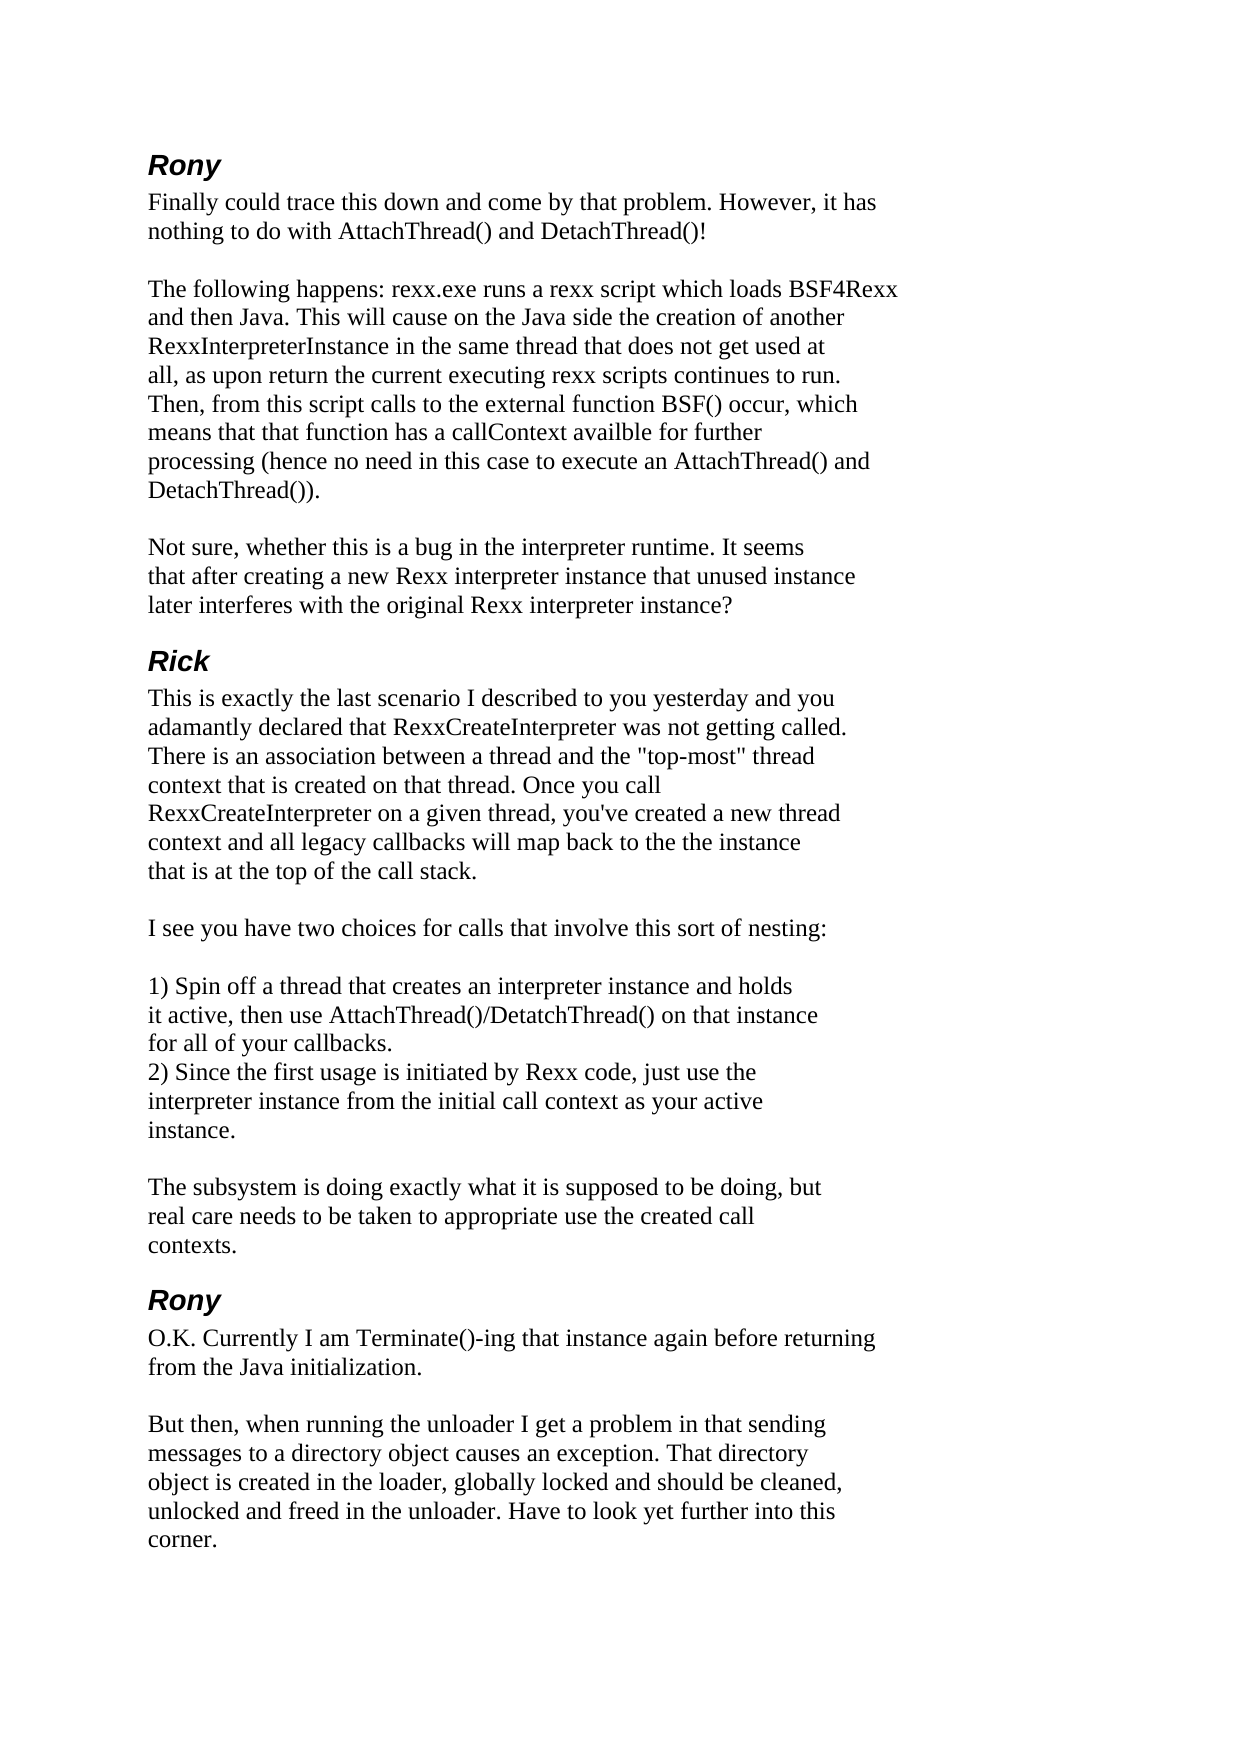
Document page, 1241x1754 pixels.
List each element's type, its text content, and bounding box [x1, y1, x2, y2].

text RexxCreateInterpreter on a given thread, you've created a new thread [148, 798, 1093, 827]
subtitle Rick [148, 644, 1093, 677]
text This is exactly the last scenario I described to you yesterday and you [148, 683, 1093, 712]
text it active, then use AttachThread()/DetatchThread() on that instance [148, 1000, 1093, 1028]
text corner. [148, 1524, 1093, 1553]
text But then, when running the unloader I get a problem in that sending [148, 1409, 1093, 1438]
text that is at the top of the call stack. [148, 856, 1093, 885]
text The subsystem is doing exactly what it is supposed to be doing, but [148, 1172, 1093, 1201]
text DetachThread()). [148, 475, 1093, 504]
text I see you have two choices for calls that involve this sort of nesting: [148, 913, 1093, 942]
text O.K. Currently I am Terminate()-ing that instance again before returning [148, 1323, 1093, 1352]
text context and all legacy callbacks will map back to the the instance [148, 827, 1093, 856]
text contexts. [148, 1230, 1093, 1258]
text that after creating a new Rexx interpreter instance that unused instance [148, 561, 1093, 590]
text unlocked and freed in the unloader. Have to look yet further into this [148, 1496, 1093, 1524]
text context that is created on that thread. Once you call [148, 770, 1093, 798]
text 2) Since the first usage is initiated by Rexx code, just use the [148, 1057, 1093, 1086]
text messages to a directory object causes an exception. That directory [148, 1438, 1093, 1467]
text Finally could trace this down and come by that problem. However, it has [148, 187, 1093, 216]
text Then, from this script calls to the external function BSF() occur, which [148, 389, 1093, 417]
text and then Java. This will cause on the Java side the creation of another [148, 302, 1093, 331]
text means that that function has a callContext availble for further [148, 417, 1093, 446]
subtitle Rony [148, 148, 1093, 181]
text object is created in the loader, globally locked and should be cleaned, [148, 1467, 1093, 1496]
subtitle Rony [148, 1283, 1093, 1317]
text There is an association between a thread and the "top-most" thread [148, 741, 1093, 770]
text interpreter instance from the initial call context as your active [148, 1086, 1093, 1115]
text instance. [148, 1115, 1093, 1143]
text 1) Spin off a thread that creates an interpreter instance and holds [148, 971, 1093, 1000]
text for all of your callbacks. [148, 1028, 1093, 1057]
text adamantly declared that RexxCreateInterpreter was not getting called. [148, 712, 1093, 741]
text real care needs to be taken to appropriate use the created call [148, 1201, 1093, 1230]
text The following happens: rexx.exe runs a rexx script which loads BSF4Rexx [148, 274, 1093, 302]
text RexxInterpreterInstance in the same thread that does not get used at [148, 331, 1093, 360]
text nothing to do with AttachThread() and DetachThread()! [148, 216, 1093, 245]
text later interferes with the original Rexx interpreter instance? [148, 590, 1093, 619]
text Not sure, whether this is a bug in the interpreter runtime. It seems [148, 532, 1093, 561]
text processing (hence no need in this case to execute an AttachThread() and [148, 446, 1093, 475]
text from the Java initialization. [148, 1352, 1093, 1381]
text all, as upon return the current executing rexx scripts continues to run. [148, 360, 1093, 389]
